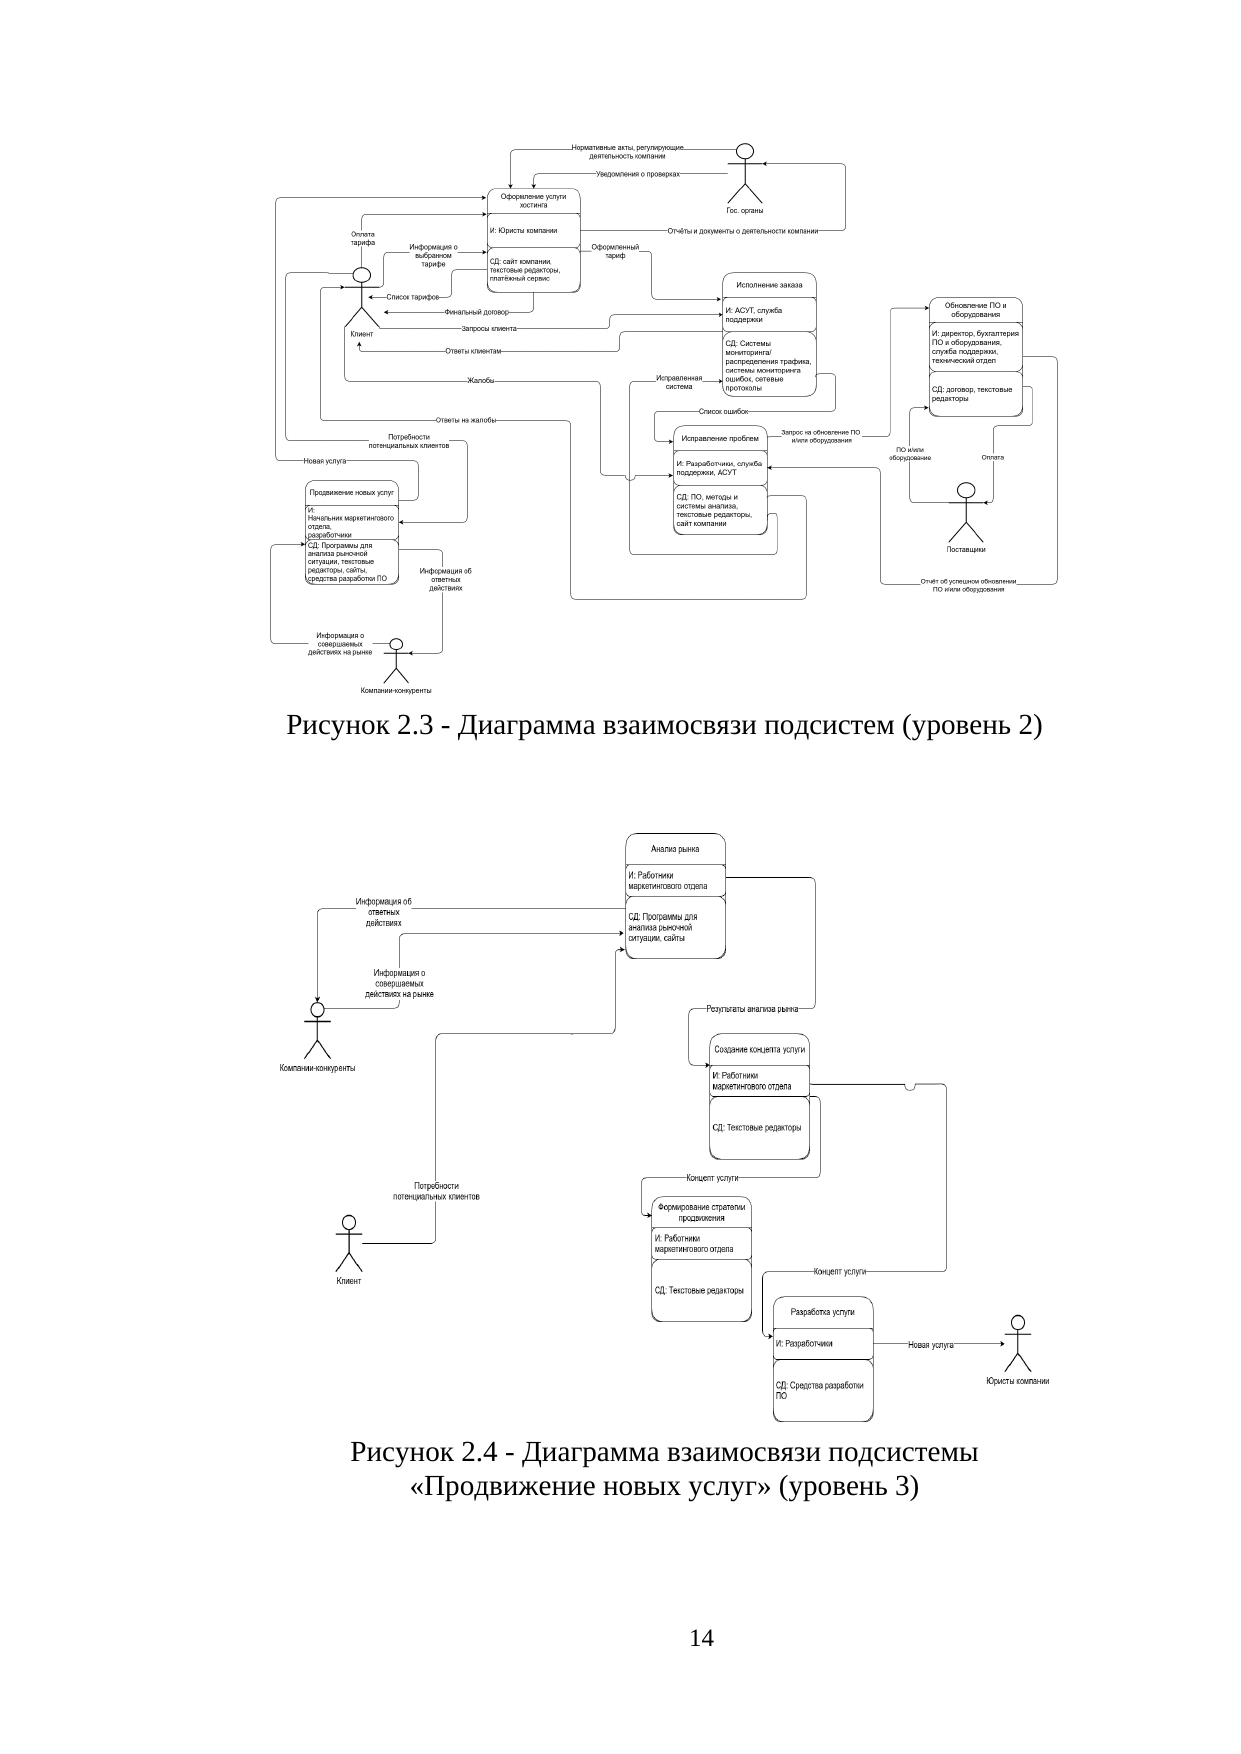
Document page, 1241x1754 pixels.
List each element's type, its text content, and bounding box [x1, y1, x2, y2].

text Рисунок 2.3 - Диаграмма взаимосвязи подсистем (уровень 2) [268, 695, 1061, 741]
text Рисунок 2.4 - Диаграмма взаимосвязи подсистемы «Продвижение новых услуг» (уровень 3) [280, 1422, 1049, 1502]
picture [279, 833, 1049, 1422]
picture [267, 143, 1061, 695]
